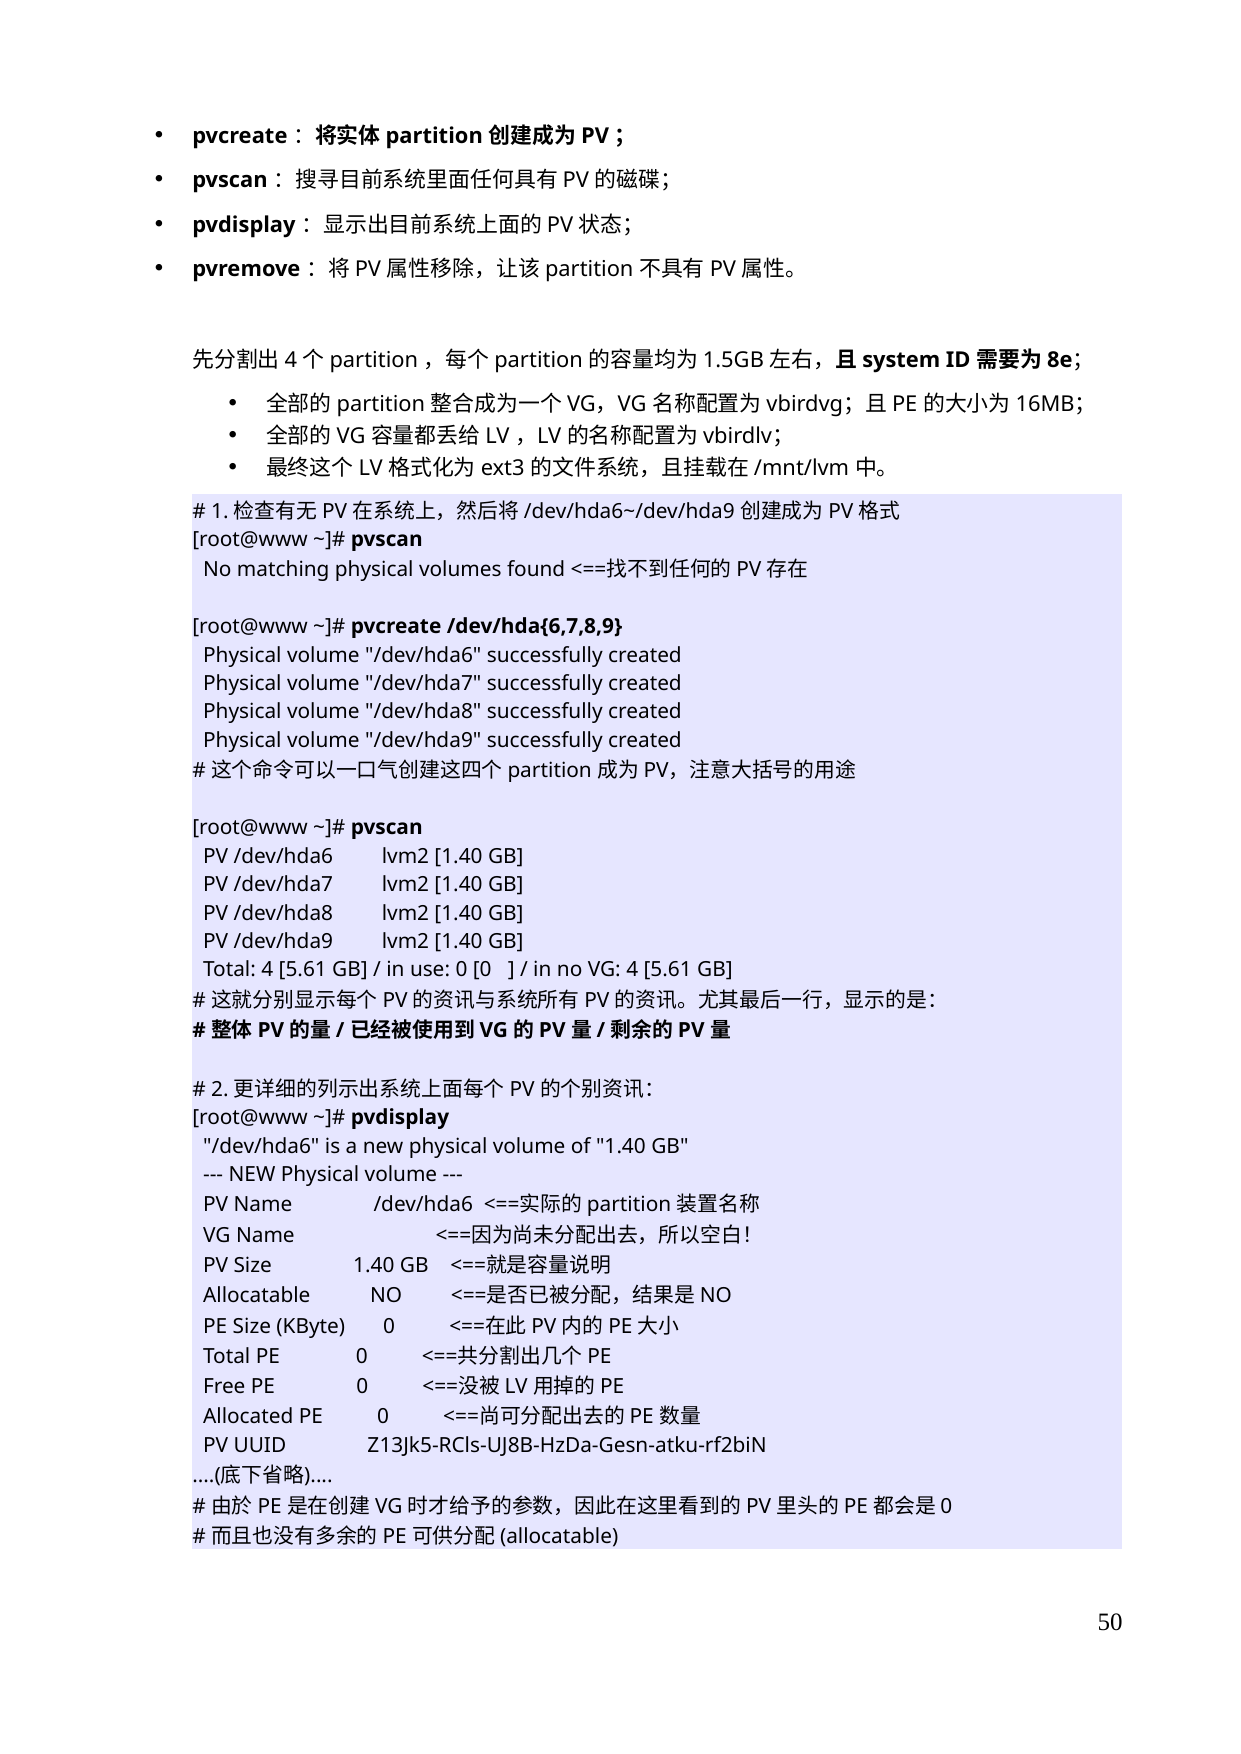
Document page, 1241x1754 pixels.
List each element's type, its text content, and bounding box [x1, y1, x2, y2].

text PE Size (KByte) 0 <==在此 PV 内的 PE 大小 [192, 1309, 1122, 1339]
list pvremove ：将 PV 属性移除，让该 partition 不具有 PV 属性。 [154, 251, 1122, 283]
text # 由於 PE 是在创建 VG 时才给予的参数，因此在这里看到的 PV 里头的 PE 都会是 0 [192, 1489, 1122, 1519]
list 全部的 VG 容量都丢给 LV ，LV 的名称配置为 vbirdlv； [228, 418, 1122, 449]
text # 而且也没有多余的 PE 可供分配 (allocatable) [192, 1519, 1122, 1549]
list 最终这个 LV 格式化为 ext3 的文件系统，且挂载在 /mnt/lvm 中。 [228, 449, 1122, 481]
text VG Name <==因为尚未分配出去，所以空白！ [192, 1218, 1122, 1248]
text PV /dev/hda6 lvm2 [1.40 GB] [192, 841, 1122, 869]
text Physical volume "/dev/hda6" successfully created [192, 640, 1122, 668]
list 全部的 partition 整合成为一个 VG，VG 名称配置为 vbirdvg；且 PE 的大小为 16MB； [228, 386, 1122, 418]
text PV Size 1.40 GB <==就是容量说明 [192, 1248, 1122, 1278]
list pvdisplay ：显示出目前系统上面的 PV 状态； [154, 207, 1122, 238]
text PV UUID Z13Jk5-RCls-UJ8B-HzDa-Gesn-atku-rf2biN [192, 1430, 1122, 1458]
text PV Name /dev/hda6 <==实际的 partition 装置名称 [192, 1188, 1122, 1218]
text 先分割出 4 个 partition ，每个 partition 的容量均为 1.5GB 左右，且 system ID 需要为 8e； [192, 342, 1122, 373]
text Allocated PE 0 <==尚可分配出去的 PE 数量 [192, 1400, 1122, 1430]
text # 这就分别显示每个 PV 的资讯与系统所有 PV 的资讯。尤其最后一行，显示的是： [192, 983, 1122, 1013]
text PV /dev/hda7 lvm2 [1.40 GB] [192, 869, 1122, 898]
text "/dev/hda6" is a new physical volume of "1.40 GB" [192, 1131, 1122, 1159]
text # 1. 检查有无 PV 在系统上，然后将 /dev/hda6~/dev/hda9 创建成为 PV 格式 [192, 494, 1122, 524]
list pvscan ：搜寻目前系统里面任何具有 PV 的磁碟； [154, 162, 1122, 194]
text Total: 4 [5.61 GB] / in use: 0 [0 ] / in no VG: 4 [5.61 GB] [192, 954, 1122, 983]
text --- NEW Physical volume --- [192, 1159, 1122, 1188]
text Total PE 0 <==共分割出几个 PE [192, 1339, 1122, 1369]
text [root@www ~]# pvscan [192, 524, 1122, 553]
text No matching physical volumes found <==找不到任何的 PV 存在 [192, 553, 1122, 583]
text Physical volume "/dev/hda7" successfully created [192, 668, 1122, 697]
text # 整体 PV 的量 / 已经被使用到 VG 的 PV 量 / 剩余的 PV 量 [192, 1013, 1122, 1043]
text PV /dev/hda8 lvm2 [1.40 GB] [192, 898, 1122, 926]
text Physical volume "/dev/hda9" successfully created [192, 725, 1122, 753]
text # 2. 更详细的列示出系统上面每个 PV 的个别资讯： [192, 1072, 1122, 1102]
list pvcreate ：将实体 partition 创建成为 PV ； [154, 118, 1122, 150]
text ....(底下省略).... [192, 1458, 1122, 1489]
text [root@www ~]# pvdisplay [192, 1102, 1122, 1131]
text # 这个命令可以一口气创建这四个 partition 成为 PV，注意大括号的用途 [192, 753, 1122, 784]
text [root@www ~]# pvscan [192, 812, 1122, 841]
text Allocatable NO <==是否已被分配，结果是 NO [192, 1278, 1122, 1309]
text PV /dev/hda9 lvm2 [1.40 GB] [192, 926, 1122, 954]
text Free PE 0 <==没被 LV 用掉的 PE [192, 1369, 1122, 1400]
text [root@www ~]# pvcreate /dev/hda{6,7,8,9} [192, 611, 1122, 640]
text Physical volume "/dev/hda8" successfully created [192, 697, 1122, 725]
